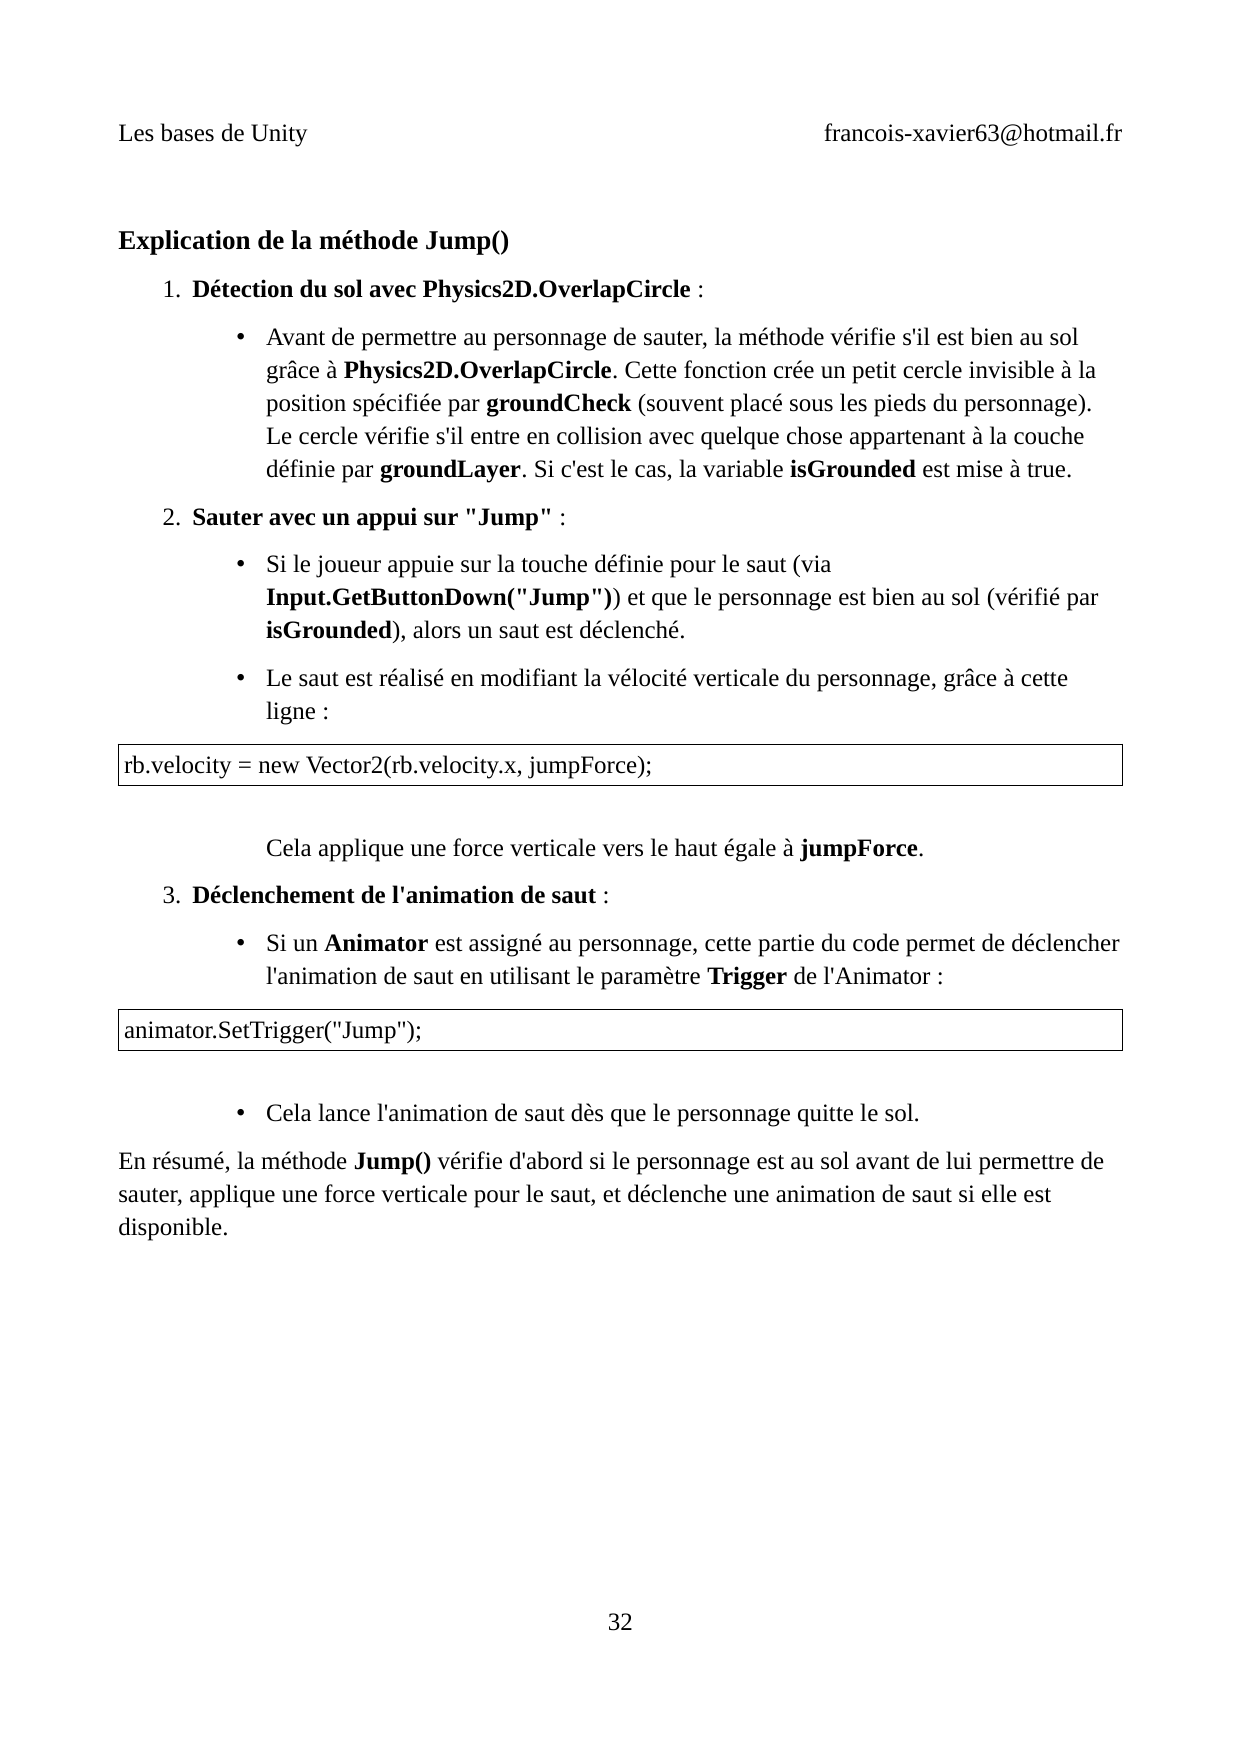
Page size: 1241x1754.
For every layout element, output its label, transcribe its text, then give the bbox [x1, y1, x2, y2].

text Explication de la méthode Jump() [118, 224, 1122, 255]
list Si le joueur appuie sur la touche définie pour le saut (via Input.GetButtonDown("Jump")) et que le personnage est bien au sol (vérifié par isGrounded), alors un saut est déclenché. [236, 549, 1122, 644]
list Si un Animator est assigné au personnage, cette partie du code permet de déclencher l'animation de saut en utilisant le paramètre Trigger de l'Animator : [236, 928, 1122, 990]
list Avant de permettre au personnage de sauter, la méthode vérifie s'il est bien au sol grâce à Physics2D.OverlapCircle. Cette fonction crée un petit cercle invisible à la position spécifiée par groundCheck (souvent placé sous les pieds du personnage). Le cercle vérifie s'il entre en collision avec quelque chose appartenant à la couche définie par groundLayer. Si c'est le cas, la variable isGrounded est mise à true. [236, 322, 1122, 483]
list Cela applique une force verticale vers le haut égale à jumpForce. [236, 833, 1122, 862]
table_header rb.velocity = new Vector2(rb.velocity.x, jumpForce); [119, 745, 1122, 785]
list Le saut est réalisé en modifiant la vélocité verticale du personnage, grâce à cette ligne : [236, 663, 1122, 724]
list Détection du sol avec Physics2D.OverlapCircle : [162, 274, 1122, 303]
list Déclenchement de l'animation de saut : [162, 881, 1122, 909]
list Cela lance l'animation de saut dès que le personnage quitte le sol. [236, 1098, 1122, 1127]
list Sauter avec un appui sur "Jump" : [162, 502, 1122, 530]
table_header animator.SetTrigger("Jump"); [119, 1010, 1122, 1050]
text En résumé, la méthode Jump() vérifie d'abord si le personnage est au sol avant de lui permettre de sauter, applique une force verticale pour le saut, et déclenche une animation de saut si elle est disponible. [118, 1146, 1122, 1241]
